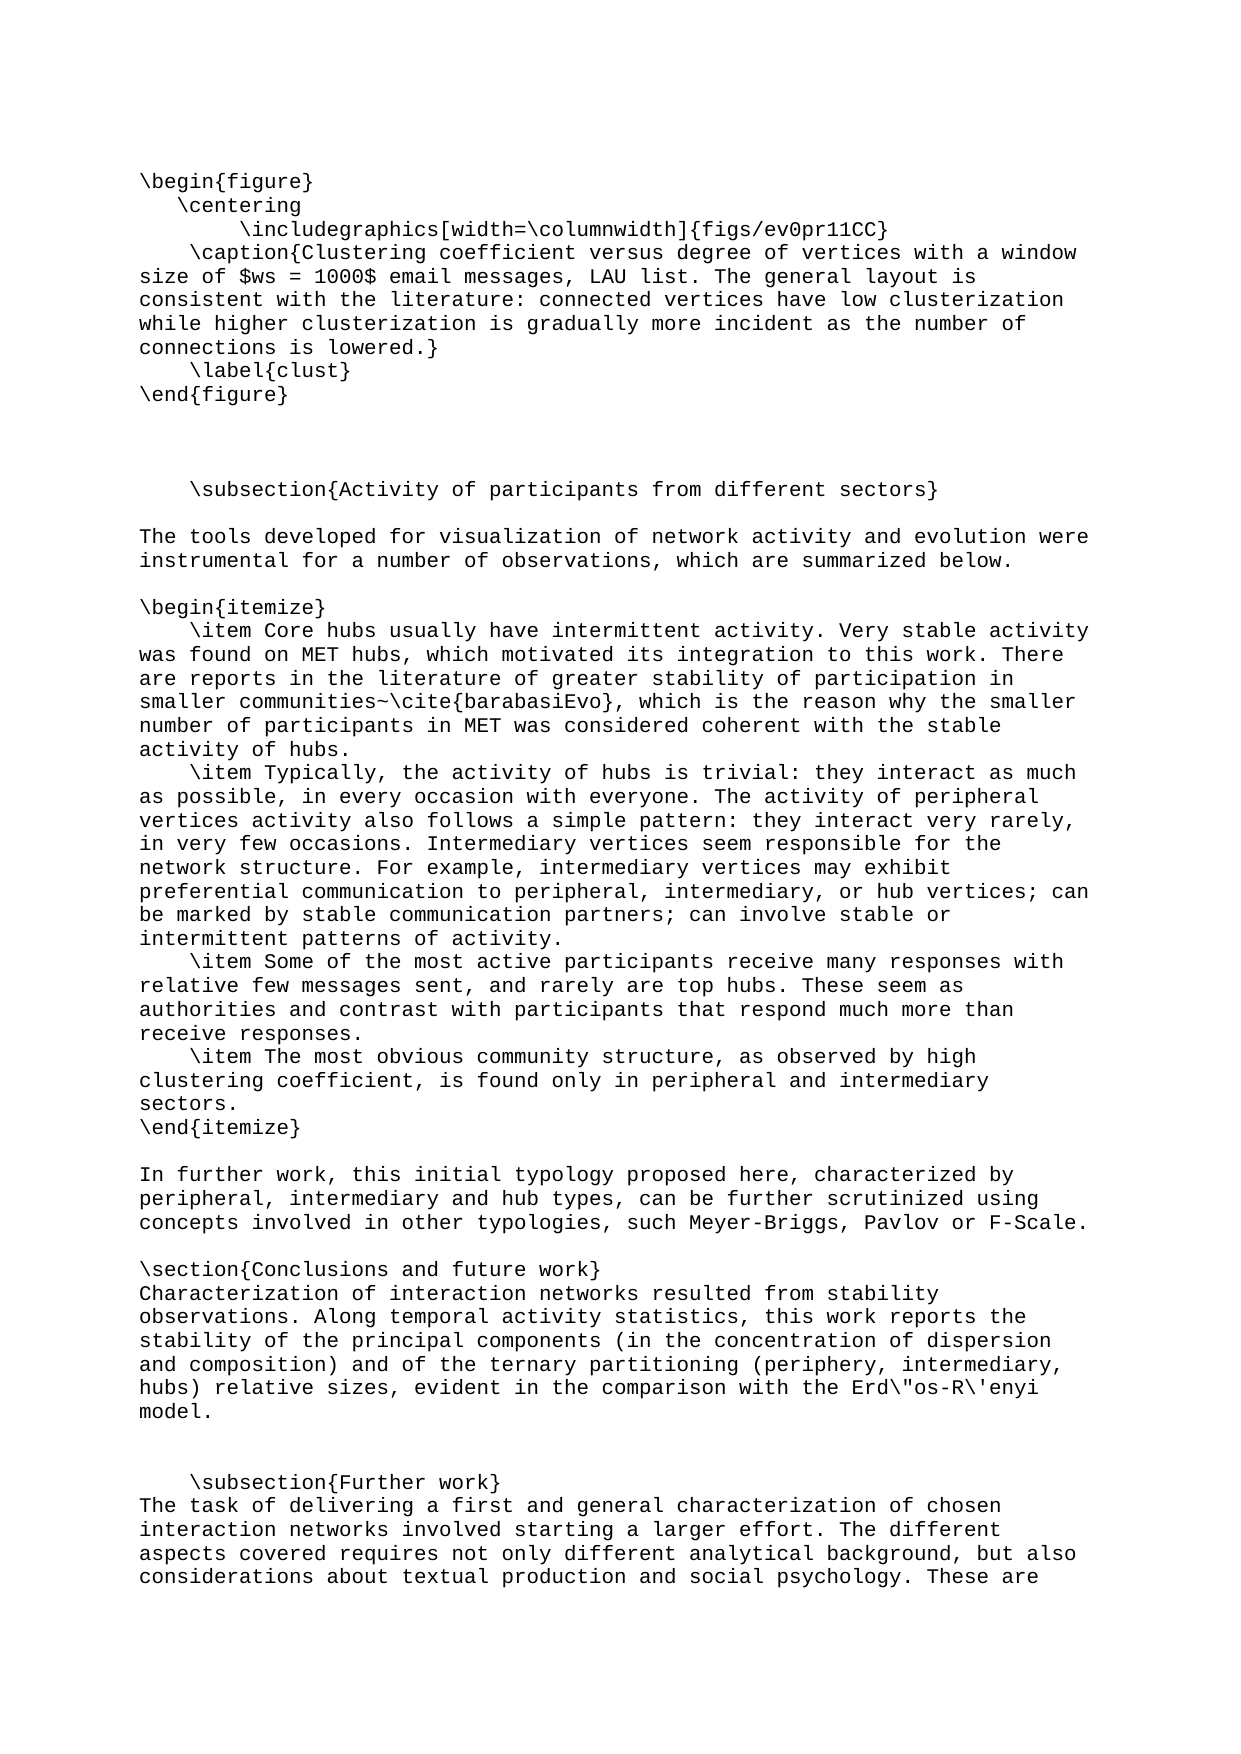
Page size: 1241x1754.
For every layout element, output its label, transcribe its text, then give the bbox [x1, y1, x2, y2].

text \item The most obvious community structure, as observed by high clustering coefficient, is found only in peripheral and intermediary sectors. [139, 1046, 1101, 1117]
text \includegraphics[width=\columnwidth]{figs/ev0pr11CC} [139, 218, 1101, 242]
text The task of delivering a first and general characterization of chosen interaction networks involved starting a larger effort. The different aspects covered requires not only different analytical background, but also considerations about textual production and social psychology. These are [139, 1495, 1101, 1590]
text \end{itemize} [139, 1117, 1101, 1141]
text Characterization of interaction networks resulted from stability observations. Along temporal activity statistics, this work reports the stability of the principal components (in the concentration of dispersion and composition) and of the ternary partitioning (periphery, intermediary, hubs) relative sizes, evident in the comparison with the Erd\"os-R\'enyi model. [139, 1283, 1101, 1424]
text The tools developed for visualization of network activity and evolution were instrumental for a number of observations, which are summarized below. [139, 526, 1101, 573]
text \subsection{Activity of participants from different sectors} [139, 479, 1101, 502]
text \item Some of the most active participants receive many responses with relative few messages sent, and rarely are top hubs. These seem as authorities and contrast with participants that respond much more than receive responses. [139, 952, 1101, 1046]
text \subsection{Further work} [139, 1472, 1101, 1495]
text \caption{Clustering coefficient versus degree of vertices with a window size of $ws = 1000$ email messages, LAU list. The general layout is consistent with the literature: connected vertices have low clusterization while higher clusterization is gradually more incident as the number of connections is lowered.} [139, 242, 1101, 360]
text \section{Conclusions and future work} [139, 1259, 1101, 1283]
text \item Typically, the activity of hubs is trivial: they interact as much as possible, in every occasion with everyone. The activity of peripheral vertices activity also follows a simple pattern: they interact very rarely, in very few occasions. Intermediary vertices seem responsible for the network structure. For example, intermediary vertices may exhibit preferential communication to peripheral, intermediary, or hub vertices; can be marked by stable communication partners; can involve stable or intermittent patterns of activity. [139, 762, 1101, 952]
text \centering [139, 195, 1101, 218]
text \begin{itemize} [139, 597, 1101, 621]
text \begin{figure} [139, 171, 1101, 195]
text In further work, this initial typology proposed here, characterized by peripheral, intermediary and hub types, can be further scrutinized using concepts involved in other typologies, such Meyer-Briggs, Pavlov or F-Scale. [139, 1164, 1101, 1235]
text \item Core hubs usually have intermittent activity. Very stable activity was found on MET hubs, which motivated its integration to this work. There are reports in the literature of greater stability of participation in smaller communities~\cite{barabasiEvo}, which is the reason why the smaller number of participants in MET was considered coherent with the stable activity of hubs. [139, 621, 1101, 762]
text \label{clust} [139, 360, 1101, 384]
text \end{figure} [139, 384, 1101, 408]
